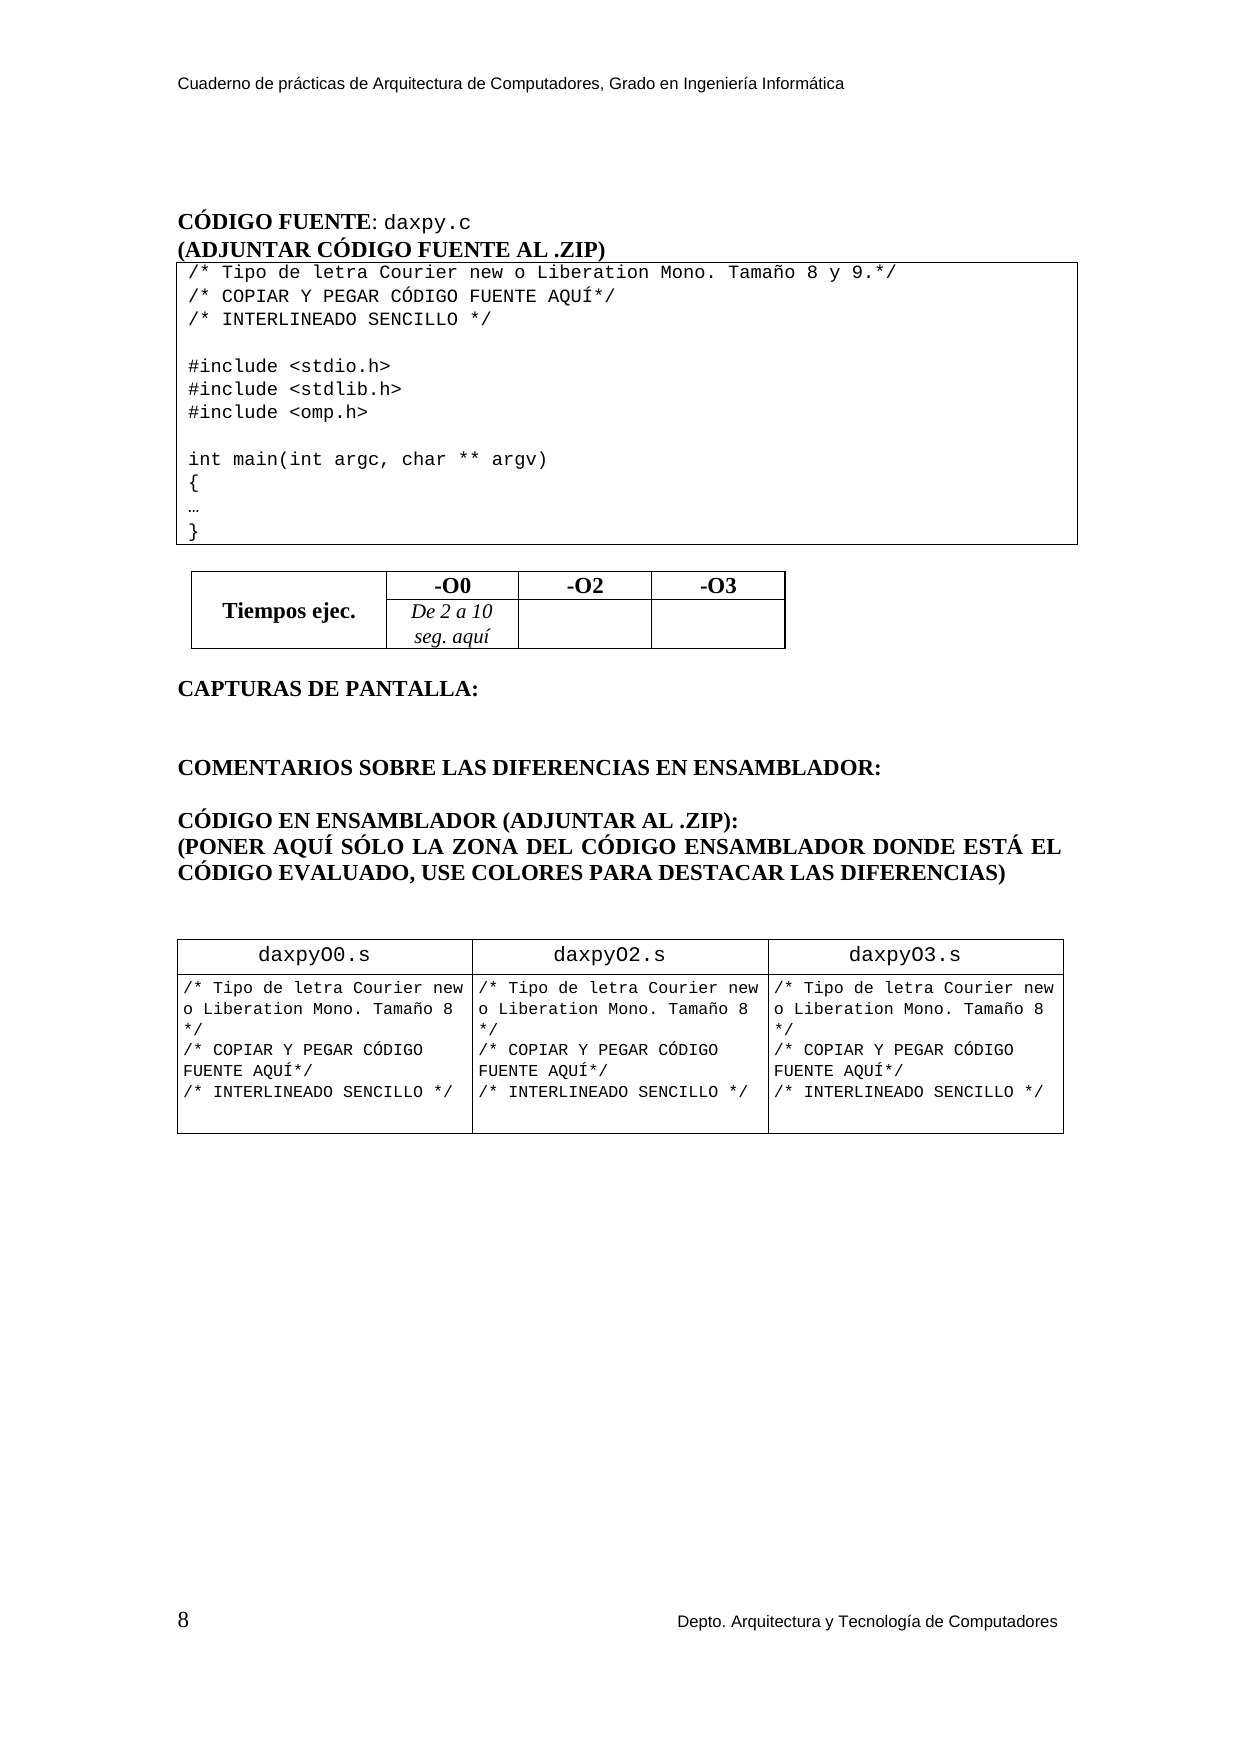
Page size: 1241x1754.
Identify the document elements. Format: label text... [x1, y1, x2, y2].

text CÓDIGO FUENTE: daxpy.c [177, 208, 1063, 236]
text CAPTURAS DE PANTALLA: [177, 675, 1063, 701]
table_cell /* Tipo de letra Courier new o Liberation Mono. Tamaño 8 */ /* COPIAR Y PEGAR CÓDIGO FUENTE AQUÍ*/ /* INTERLINEADO SENCILLO */ [473, 975, 768, 1133]
text (ADJUNTAR CÓDIGO FUENTE AL .ZIP) [177, 236, 1063, 262]
text CÓDIGO EN ENSAMBLADOR (ADJUNTAR AL .ZIP): [177, 807, 1063, 833]
table_header daxpyO3.s [769, 940, 1063, 974]
table_cell /* Tipo de letra Courier new o Liberation Mono. Tamaño 8 */ /* COPIAR Y PEGAR CÓDIGO FUENTE AQUÍ*/ /* INTERLINEADO SENCILLO */ [178, 975, 472, 1133]
table_cell [519, 600, 651, 648]
table_header -O0 [387, 572, 518, 598]
table_cell De 2 a 10 seg. aquí [387, 600, 518, 648]
table_header daxpyO2.s [473, 940, 768, 974]
table_cell /* Tipo de letra Courier new o Liberation Mono. Tamaño 8 */ /* COPIAR Y PEGAR CÓDIGO FUENTE AQUÍ*/ /* INTERLINEADO SENCILLO */ [769, 975, 1063, 1133]
table_header -O2 [519, 572, 651, 598]
table_header daxpyO0.s [178, 940, 472, 974]
text (PONER AQUÍ SÓLO LA ZONA DEL CÓDIGO ENSAMBLADOR DONDE ESTÁ EL CÓDIGO EVALUADO, USE COLORES PARA DESTACAR LAS DIFERENCIAS) [177, 833, 1063, 886]
text COMENTARIOS SOBRE LAS DIFERENCIAS EN ENSAMBLADOR: [177, 754, 1063, 780]
table_header /* Tipo de letra Courier new o Liberation Mono. Tamaño 8 y 9.*/ /* COPIAR Y PEGAR CÓDIGO FUENTE AQUÍ*/ /* INTERLINEADO SENCILLO */ #include <stdio.h> #include <stdlib.h> #include <omp.h> int main(int argc, char ** argv) { … } [177, 263, 1077, 544]
table_header -O3 [652, 572, 784, 598]
table_header Tiempos ejec. [192, 572, 386, 648]
table_cell [652, 600, 784, 648]
